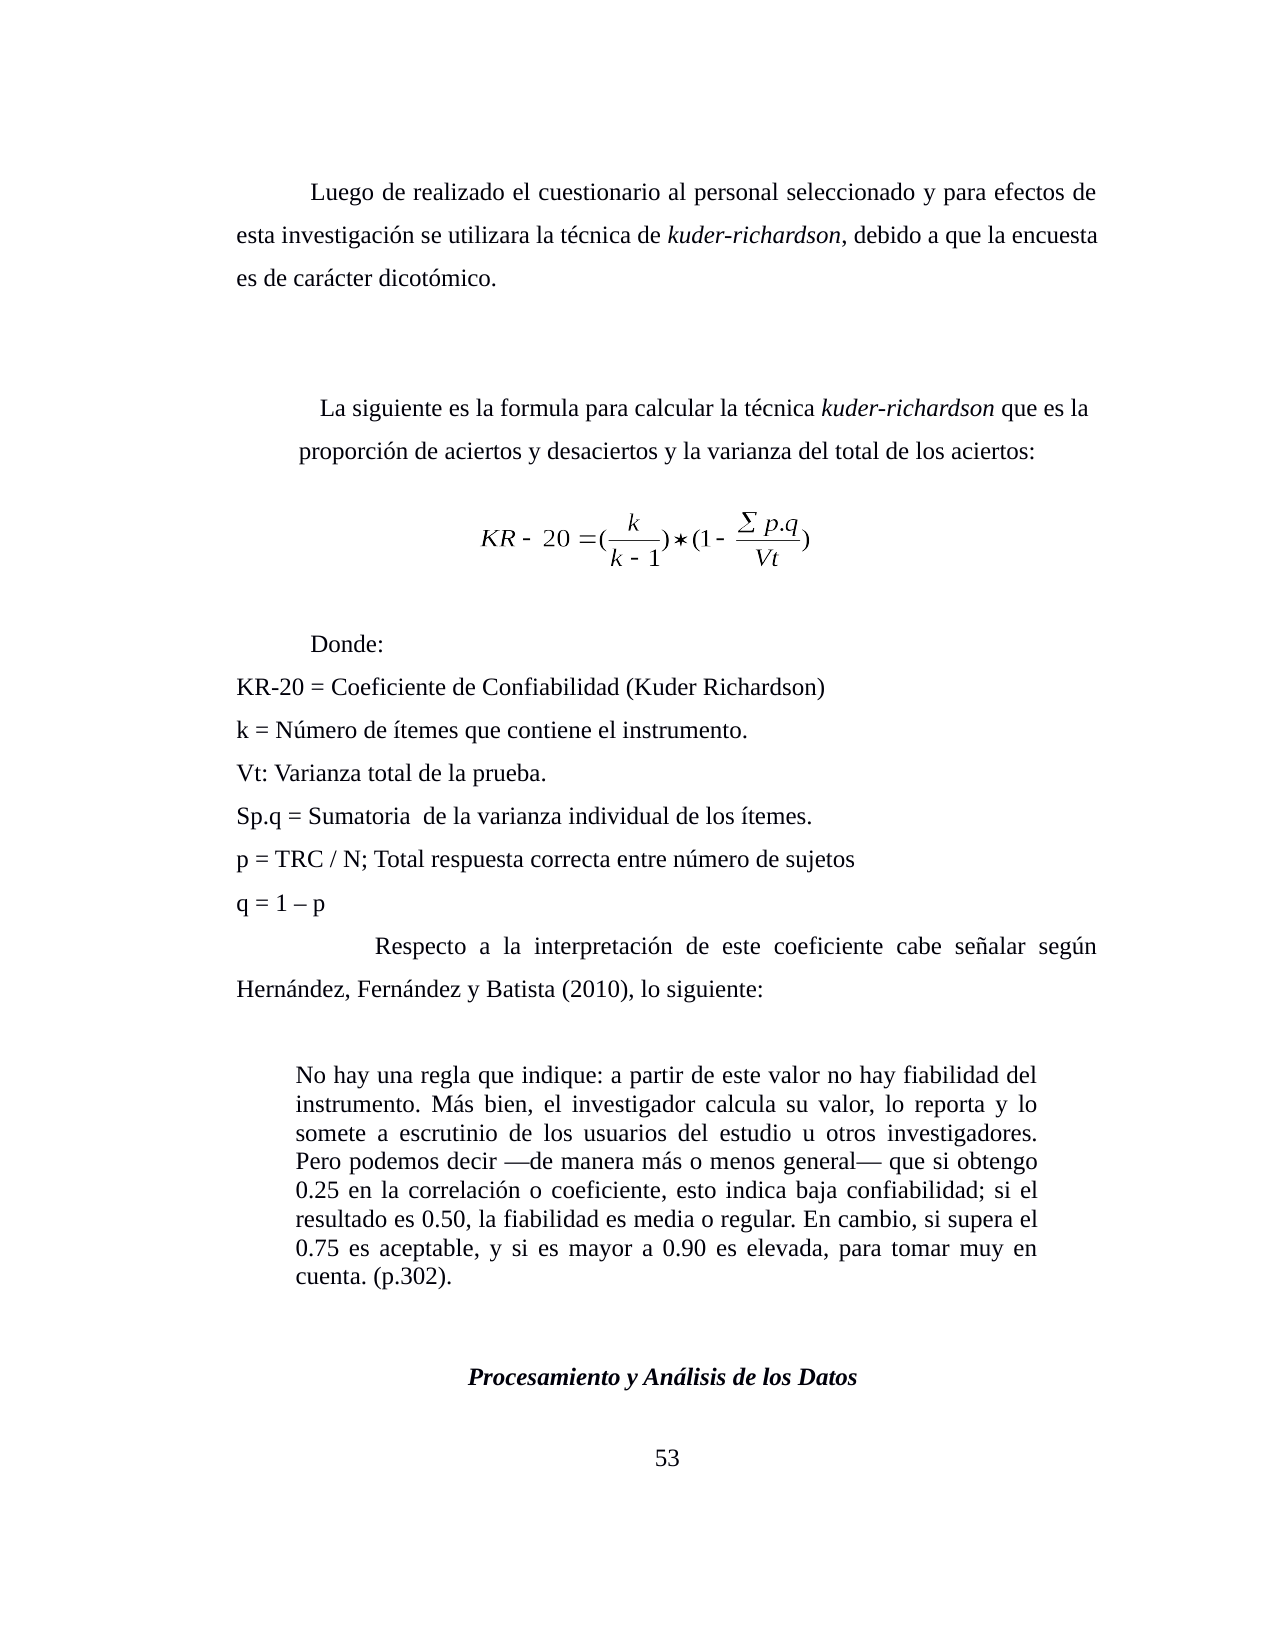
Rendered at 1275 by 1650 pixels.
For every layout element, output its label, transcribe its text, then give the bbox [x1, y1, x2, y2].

text Sp.q = Sumatoria de la varianza individual de los ítemes. [236, 801, 1098, 830]
text p = TRC / N; Total respuesta correcta entre número de sujetos [236, 844, 1098, 873]
text Donde: [236, 629, 1098, 658]
text Luego de realizado el cuestionario al personal seleccionado y para efectos de esta investigación se utilizara la técnica de kuder-richardson, debido a que la encuesta es de carácter dicotómico. [236, 177, 1098, 292]
text La siguiente es la formula para calcular la técnica kuder-richardson que es la proporción de aciertos y desaciertos y la varianza del total de los aciertos: [236, 393, 1098, 465]
text KR-20 = Coeficiente de Confiabilidad (Kuder Richardson) [236, 672, 1098, 701]
text Procesamiento y Análisis de los Datos [236, 1362, 1098, 1391]
text Vt: Varianza total de la prueba. [236, 758, 1098, 787]
text No hay una regla que indique: a partir de este valor no hay fiabilidad del instrumento. Más bien, el investigador calcula su valor, lo reporta y lo somete a escrutinio de los usuarios del estudio u otros investigadores. Pero podemos decir —de manera más o menos general— que si obtengo 0.25 en la correlación o coeficiente, esto indica baja confiabilidad; si el resultado es 0.50, la fiabilidad es media o regular. En cambio, si supera el 0.75 es aceptable, y si es mayor a 0.90 es elevada, para tomar muy en cuenta. (p.302). [295, 1060, 1039, 1290]
text k = Número de ítemes que contiene el instrumento. [236, 715, 1098, 744]
text q = 1 – p [236, 888, 1098, 916]
text Respecto a la interpretación de este coeficiente cabe señalar según Hernández, Fernández y Batista (2010), lo siguiente: [236, 931, 1098, 1003]
